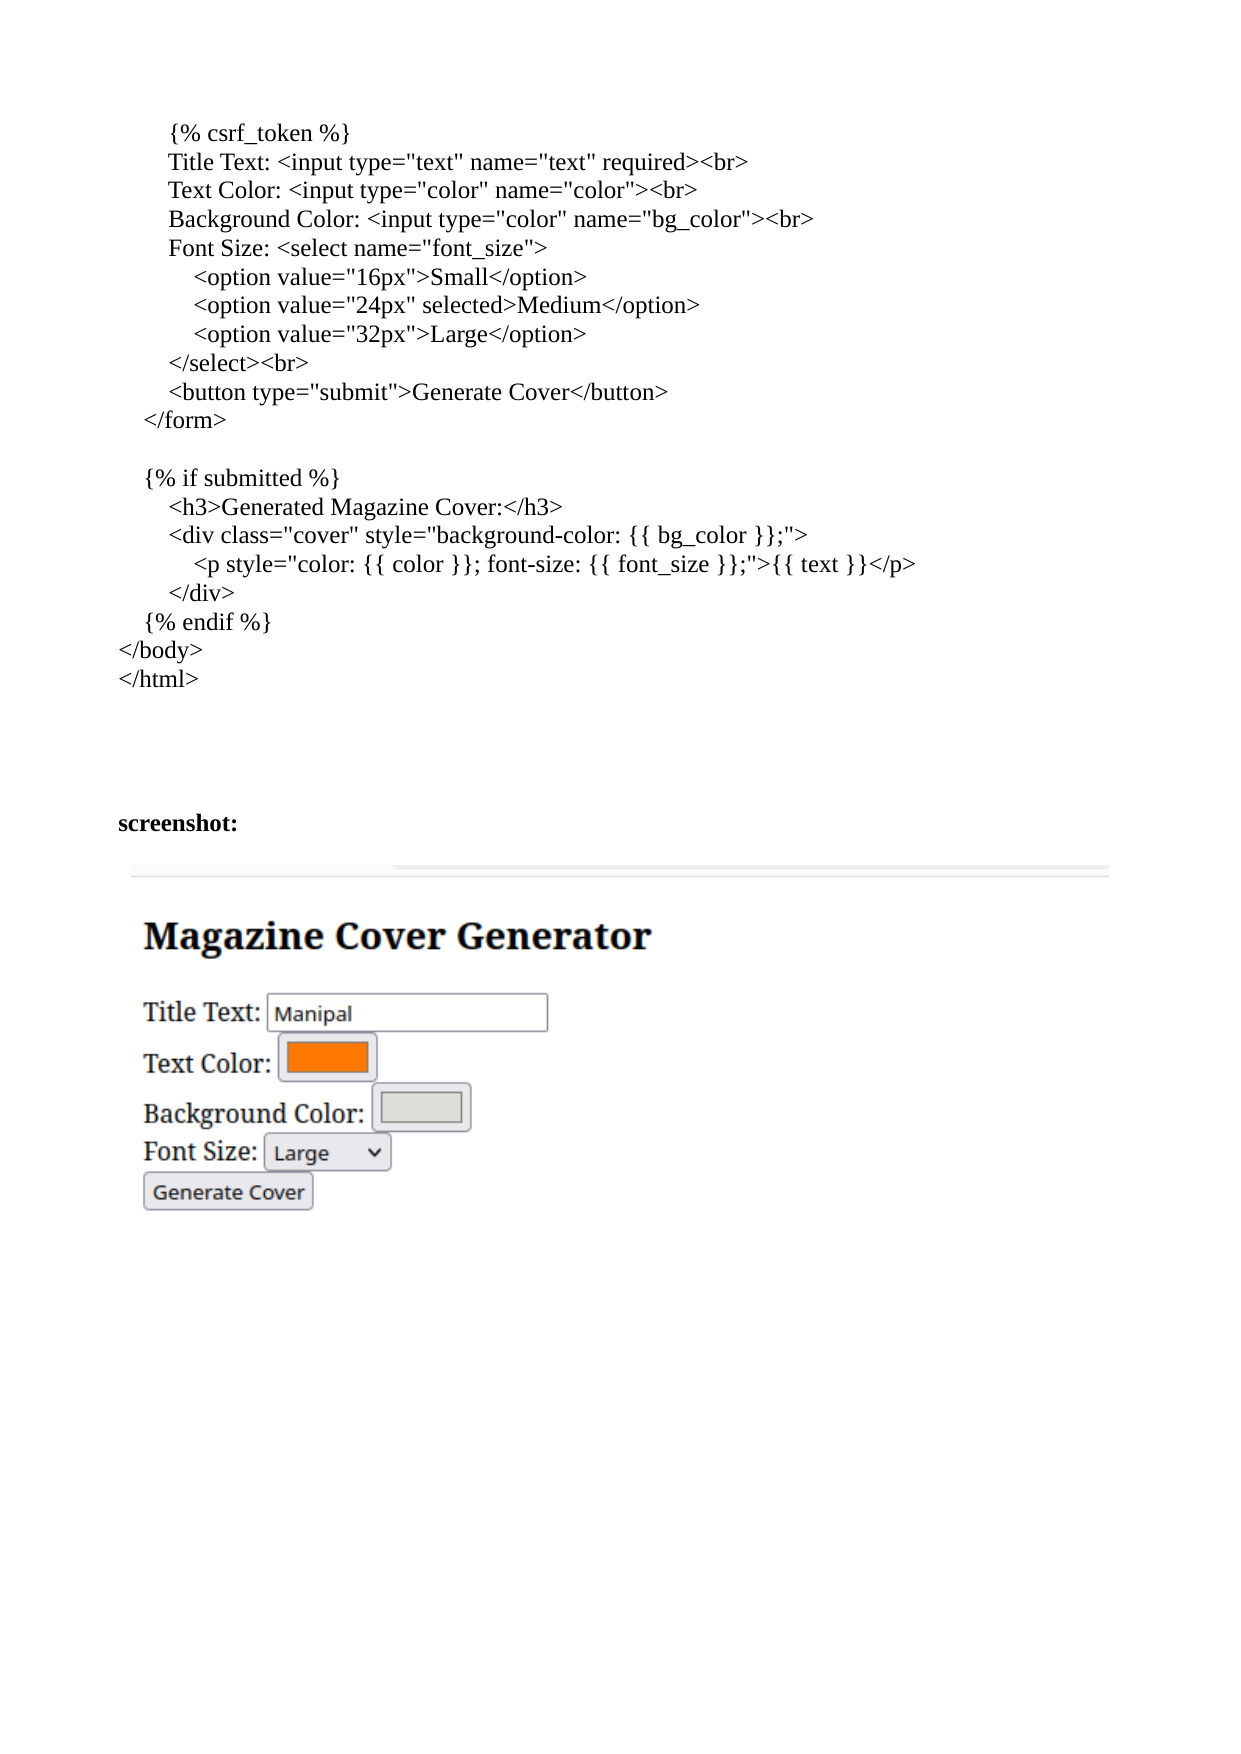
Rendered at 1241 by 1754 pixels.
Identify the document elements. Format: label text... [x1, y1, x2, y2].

text {% endif %} [118, 607, 1122, 636]
text </select><br> [118, 348, 1122, 377]
text <button type="submit">Generate Cover</button> [118, 377, 1122, 406]
text <div class="cover" style="background-color: {{ bg_color }};"> [118, 521, 1122, 549]
text Text Color: <input type="color" name="color"><br> [118, 176, 1122, 204]
text </body> [118, 636, 1122, 664]
text <p style="color: {{ color }}; font-size: {{ font_size }};">{{ text }}</p> [118, 549, 1122, 578]
text {% csrf_token %} [118, 118, 1122, 147]
text </form> [118, 406, 1122, 434]
text Font Size: <select name="font_size"> [118, 233, 1122, 262]
text screenshot: [118, 808, 1122, 837]
text <option value="24px" selected>Medium</option> [118, 291, 1122, 319]
text {% if submitted %} [118, 463, 1122, 492]
text Background Color: <input type="color" name="bg_color"><br> [118, 204, 1122, 233]
picture [131, 865, 1110, 1350]
text <h3>Generated Magazine Cover:</h3> [118, 492, 1122, 521]
text </div> [118, 578, 1122, 607]
text <option value="32px">Large</option> [118, 319, 1122, 348]
text </html> [118, 664, 1122, 693]
text Title Text: <input type="text" name="text" required><br> [118, 147, 1122, 176]
text <option value="16px">Small</option> [118, 262, 1122, 291]
